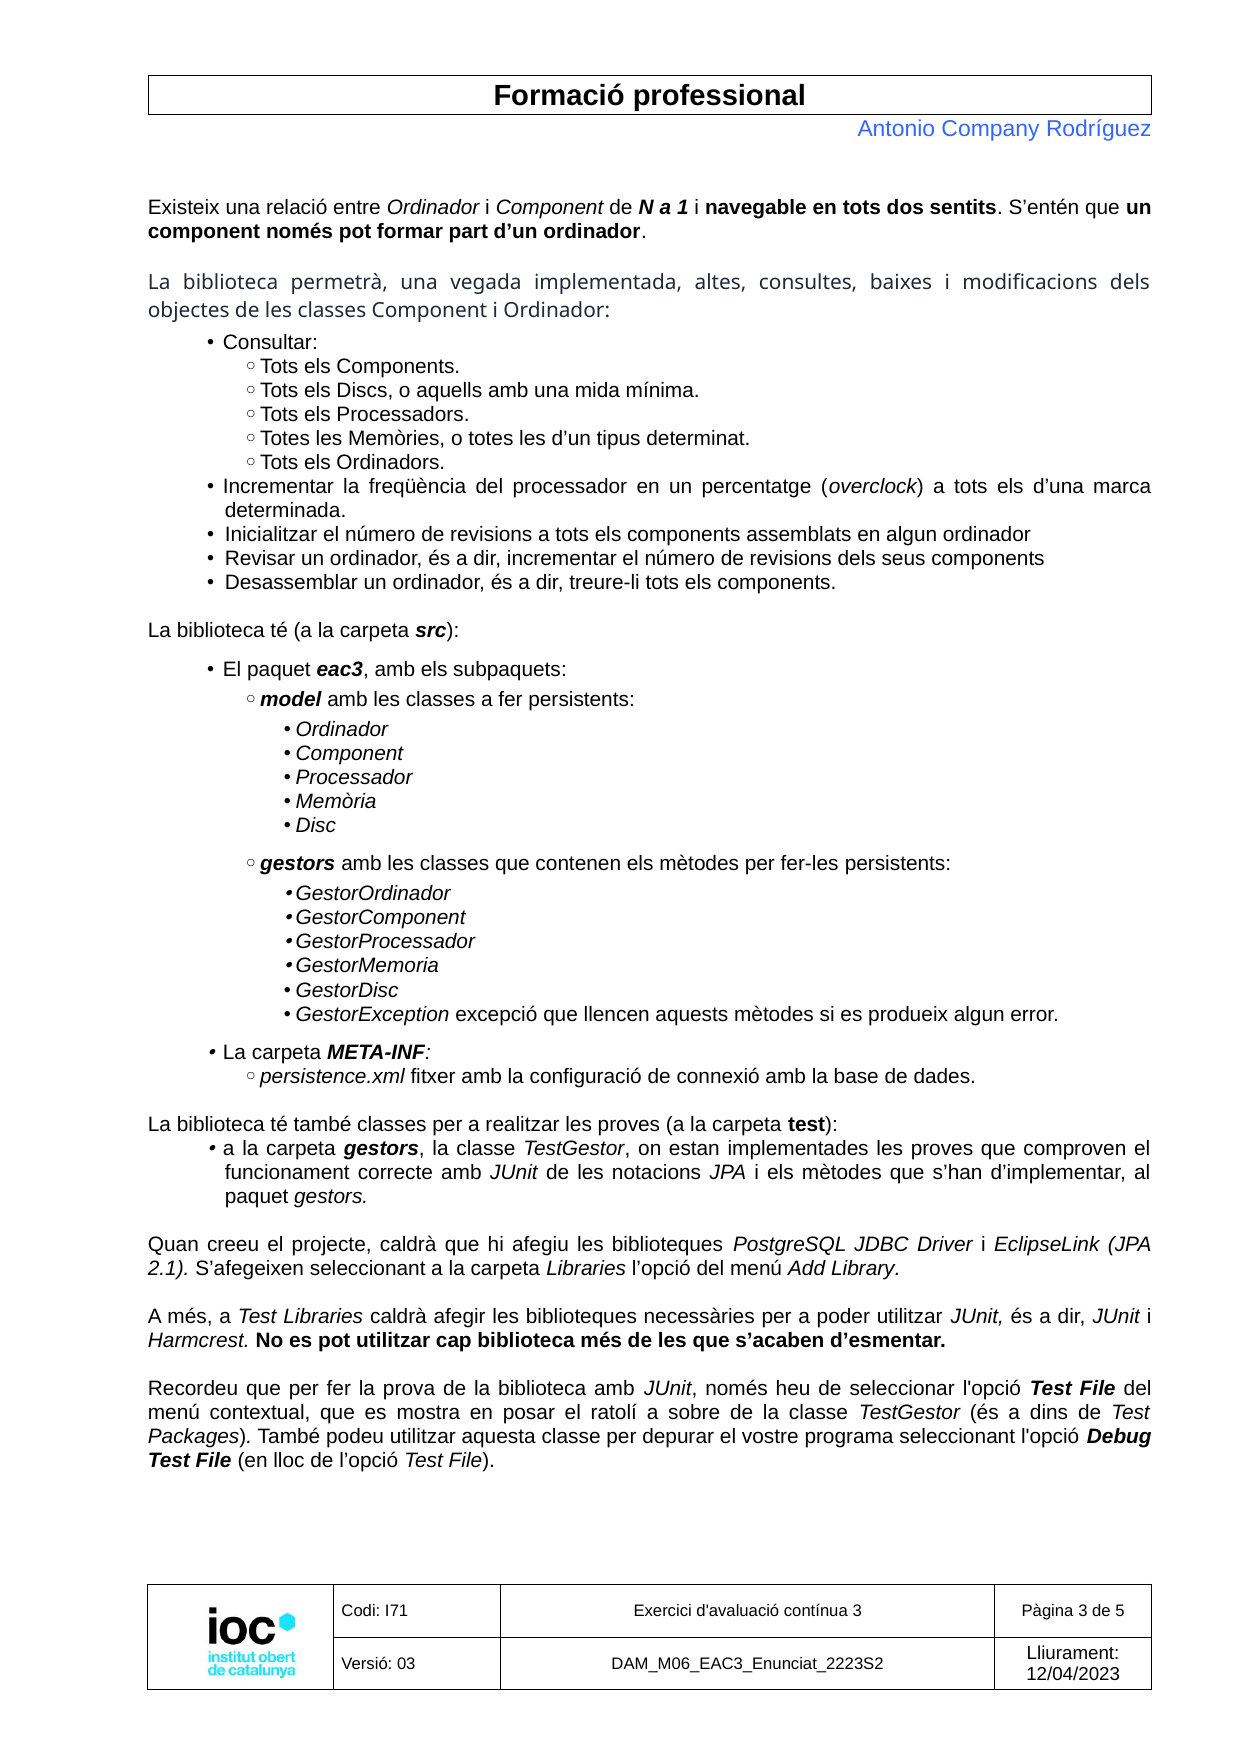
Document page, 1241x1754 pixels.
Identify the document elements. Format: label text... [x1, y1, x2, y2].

list Incrementar la freqüència del processador en un percentatge (overclock) a tots els d’una marca determinada. [207, 474, 1151, 522]
list persistence.xml fitxer amb la configuració de connexió amb la base de dades. [242, 1064, 1151, 1088]
list El paquet eac3, amb els subpaquets: [207, 656, 1151, 681]
text Quan creeu el projecte, caldrà que hi afegiu les biblioteques PostgreSQL JDBC Driver i EclipseLink (JPA 2.1). S’afegeixen seleccionant a la carpeta Libraries l’opció del menú Add Library. [148, 1232, 1151, 1280]
list GestorException excepció que llencen aquests mètodes si es produeix algun error. [283, 1001, 1151, 1026]
text La biblioteca té (a la carpeta src): [148, 618, 1151, 642]
list Desassemblar un ordinador, és a dir, treure-li tots els components. [207, 570, 1151, 594]
list La carpeta META-INF: [207, 1040, 1151, 1064]
text Existeix una relació entre Ordinador i Component de N a 1 i navegable en tots dos sentits. S’entén que un component només pot formar part d’un ordinador. [148, 195, 1151, 243]
list GestorDisc [283, 977, 1151, 1001]
list Tots els Processadors. [242, 402, 1151, 426]
text La biblioteca permetrà, una vegada implementada, altes, consultes, baixes i modificacions dels objectes de les classes Component i Ordinador: [148, 267, 1151, 324]
list GestorOrdinador [283, 881, 1151, 905]
list Memòria [283, 789, 1151, 813]
picture [195, 1593, 309, 1689]
text La biblioteca té també classes per a realitzar les proves (a la carpeta test): [148, 1112, 1151, 1136]
list gestors amb les classes que contenen els mètodes per fer-les persistents: [242, 851, 1151, 875]
list Processador [283, 764, 1151, 789]
list Tots els Components. [242, 354, 1151, 378]
list Ordinador [283, 716, 1151, 741]
list Tots els Discs, o aquells amb una mida mínima. [242, 378, 1151, 402]
text A més, a Test Libraries caldrà afegir les biblioteques necessàries per a poder utilitzar JUnit, és a dir, JUnit i Harmcrest. No es pot utilitzar cap biblioteca més de les que s’acaben d’esmentar. [148, 1304, 1151, 1352]
list Component [283, 741, 1151, 764]
list a la carpeta gestors, la classe TestGestor, on estan implementades les proves que comproven el funcionament correcte amb JUnit de les notacions JPA i els mètodes que s’han d’implementar, al paquet gestors. [207, 1136, 1151, 1208]
list GestorMemoria [283, 953, 1151, 977]
list Totes les Memòries, o totes les d’un tipus determinat. [242, 426, 1151, 450]
text Recordeu que per fer la prova de la biblioteca amb JUnit, només heu de seleccionar l'opció Test File del menú contextual, que es mostra en posar el ratolí a sobre de la classe TestGestor (és a dins de Test Packages). També podeu utilitzar aquesta classe per depurar el vostre programa seleccionant l'opció Debug Test File (en lloc de l’opció Test File). [148, 1376, 1151, 1471]
list model amb les classes a fer persistents: [242, 686, 1151, 711]
list GestorComponent [283, 905, 1151, 929]
list Revisar un ordinador, és a dir, incrementar el número de revisions dels seus components [207, 546, 1151, 570]
list Disc [283, 813, 1151, 837]
list GestorProcessador [283, 929, 1151, 953]
list Consultar: [207, 329, 1151, 354]
list Inicialitzar el número de revisions a tots els components assemblats en algun ordinador [207, 522, 1151, 546]
list Tots els Ordinadors. [242, 450, 1151, 474]
